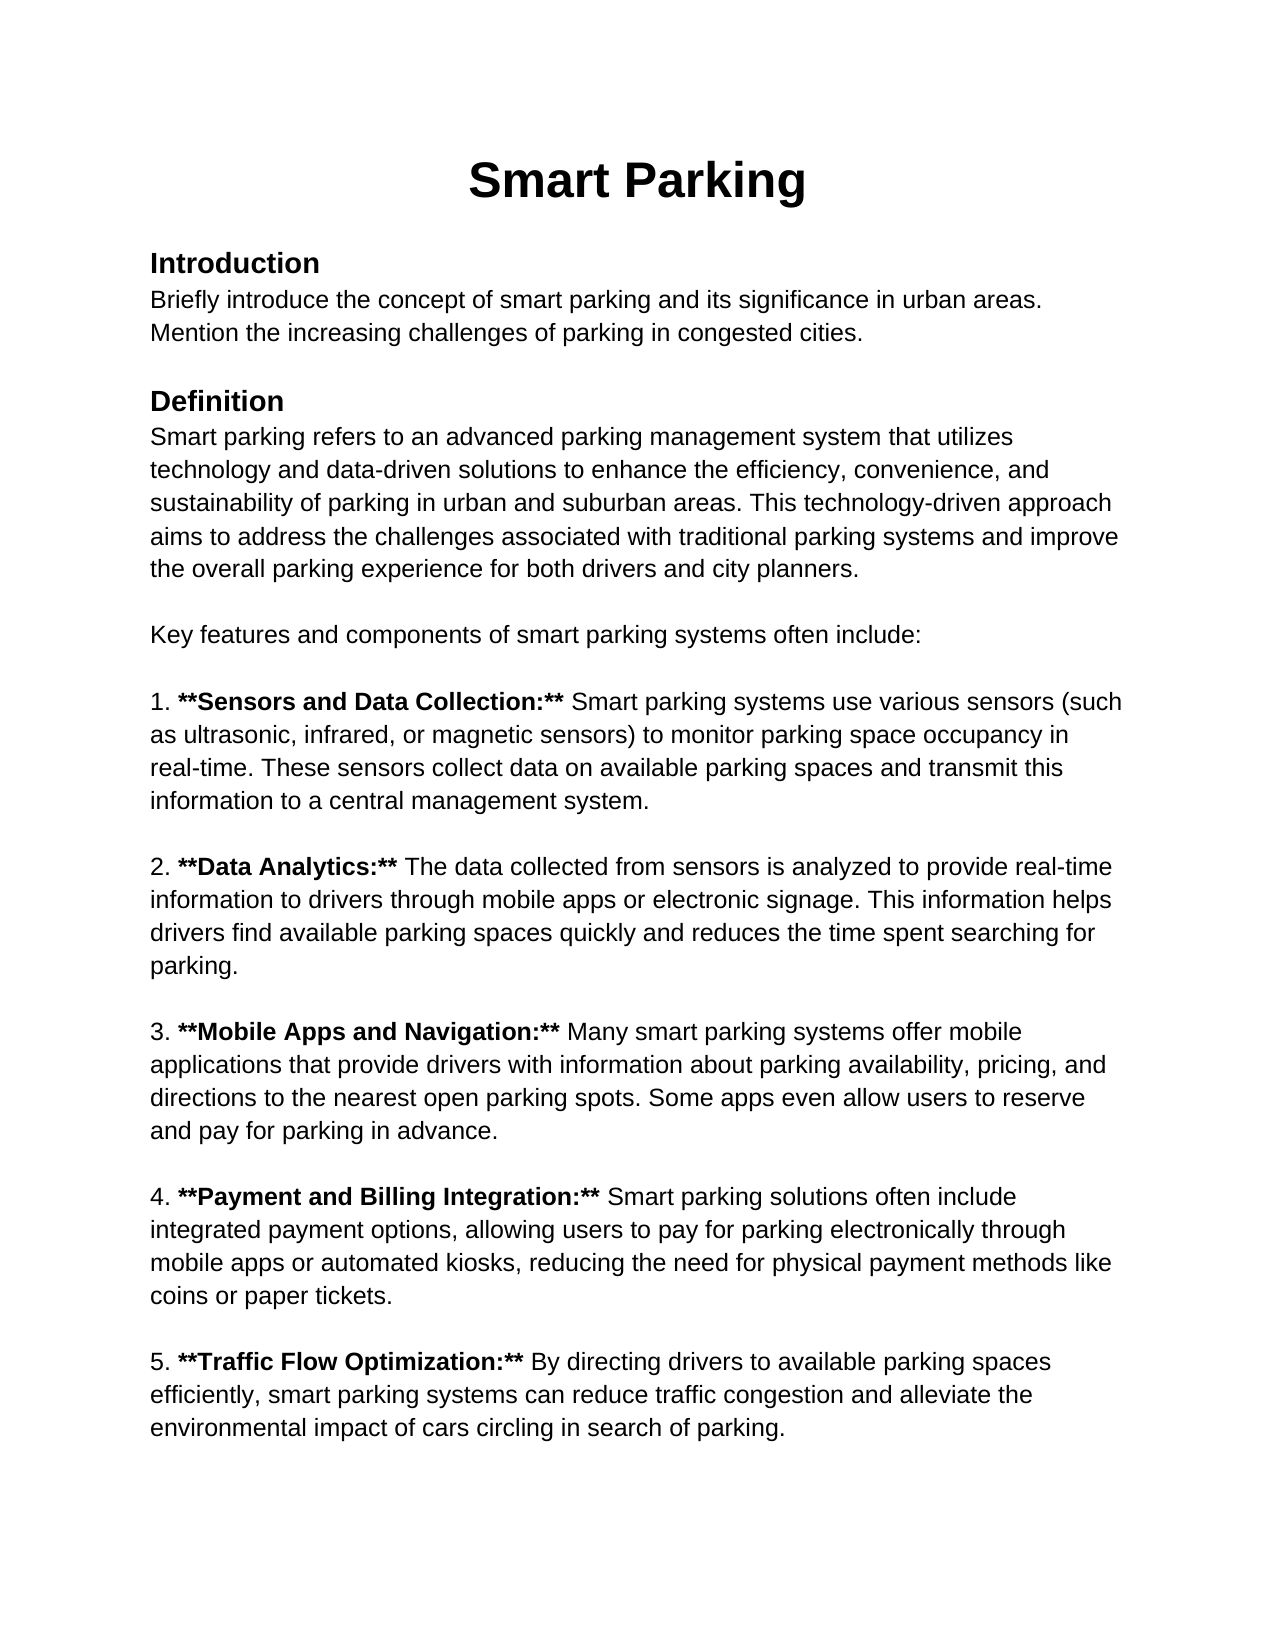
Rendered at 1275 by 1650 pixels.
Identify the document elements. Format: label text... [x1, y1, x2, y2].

text Smart parking refers to an advanced parking management system that utilizes technology and data-driven solutions to enhance the efficiency, convenience, and sustainability of parking in urban and suburban areas. This technology-driven approach aims to address the challenges associated with traditional parking systems and improve the overall parking experience for both drivers and city planners. [150, 422, 1125, 583]
text Smart Parking [150, 150, 1125, 207]
text Introduction [150, 246, 1125, 280]
text Definition [150, 384, 1125, 417]
text 4. **Payment and Billing Integration:** Smart parking solutions often include integrated payment options, allowing users to pay for parking electronically through mobile apps or automated kiosks, reducing the need for physical payment methods like coins or paper tickets. [150, 1182, 1125, 1310]
text 3. **Mobile Apps and Navigation:** Many smart parking systems offer mobile applications that provide drivers with information about parking availability, pricing, and directions to the nearest open parking spots. Some apps even allow users to reserve and pay for parking in advance. [150, 1017, 1125, 1144]
text Mention the increasing challenges of parking in congested cities. [150, 318, 1125, 347]
text 5. **Traffic Flow Optimization:** By directing drivers to available parking spaces efficiently, smart parking systems can reduce traffic congestion and alleviate the environmental impact of cars circling in search of parking. [150, 1347, 1125, 1442]
text Key features and components of smart parking systems often include: [150, 621, 1125, 649]
text 2. **Data Analytics:** The data collected from sensors is analyzed to provide real-time information to drivers through mobile apps or electronic signage. This information helps drivers find available parking spaces quickly and reduces the time spent searching for parking. [150, 852, 1125, 979]
text 1. **Sensors and Data Collection:** Smart parking systems use various sensors (such as ultrasonic, infrared, or magnetic sensors) to monitor parking space occupancy in real-time. These sensors collect data on available parking spaces and transmit this information to a central management system. [150, 687, 1125, 814]
text Briefly introduce the concept of smart parking and its significance in urban areas. [150, 285, 1125, 313]
